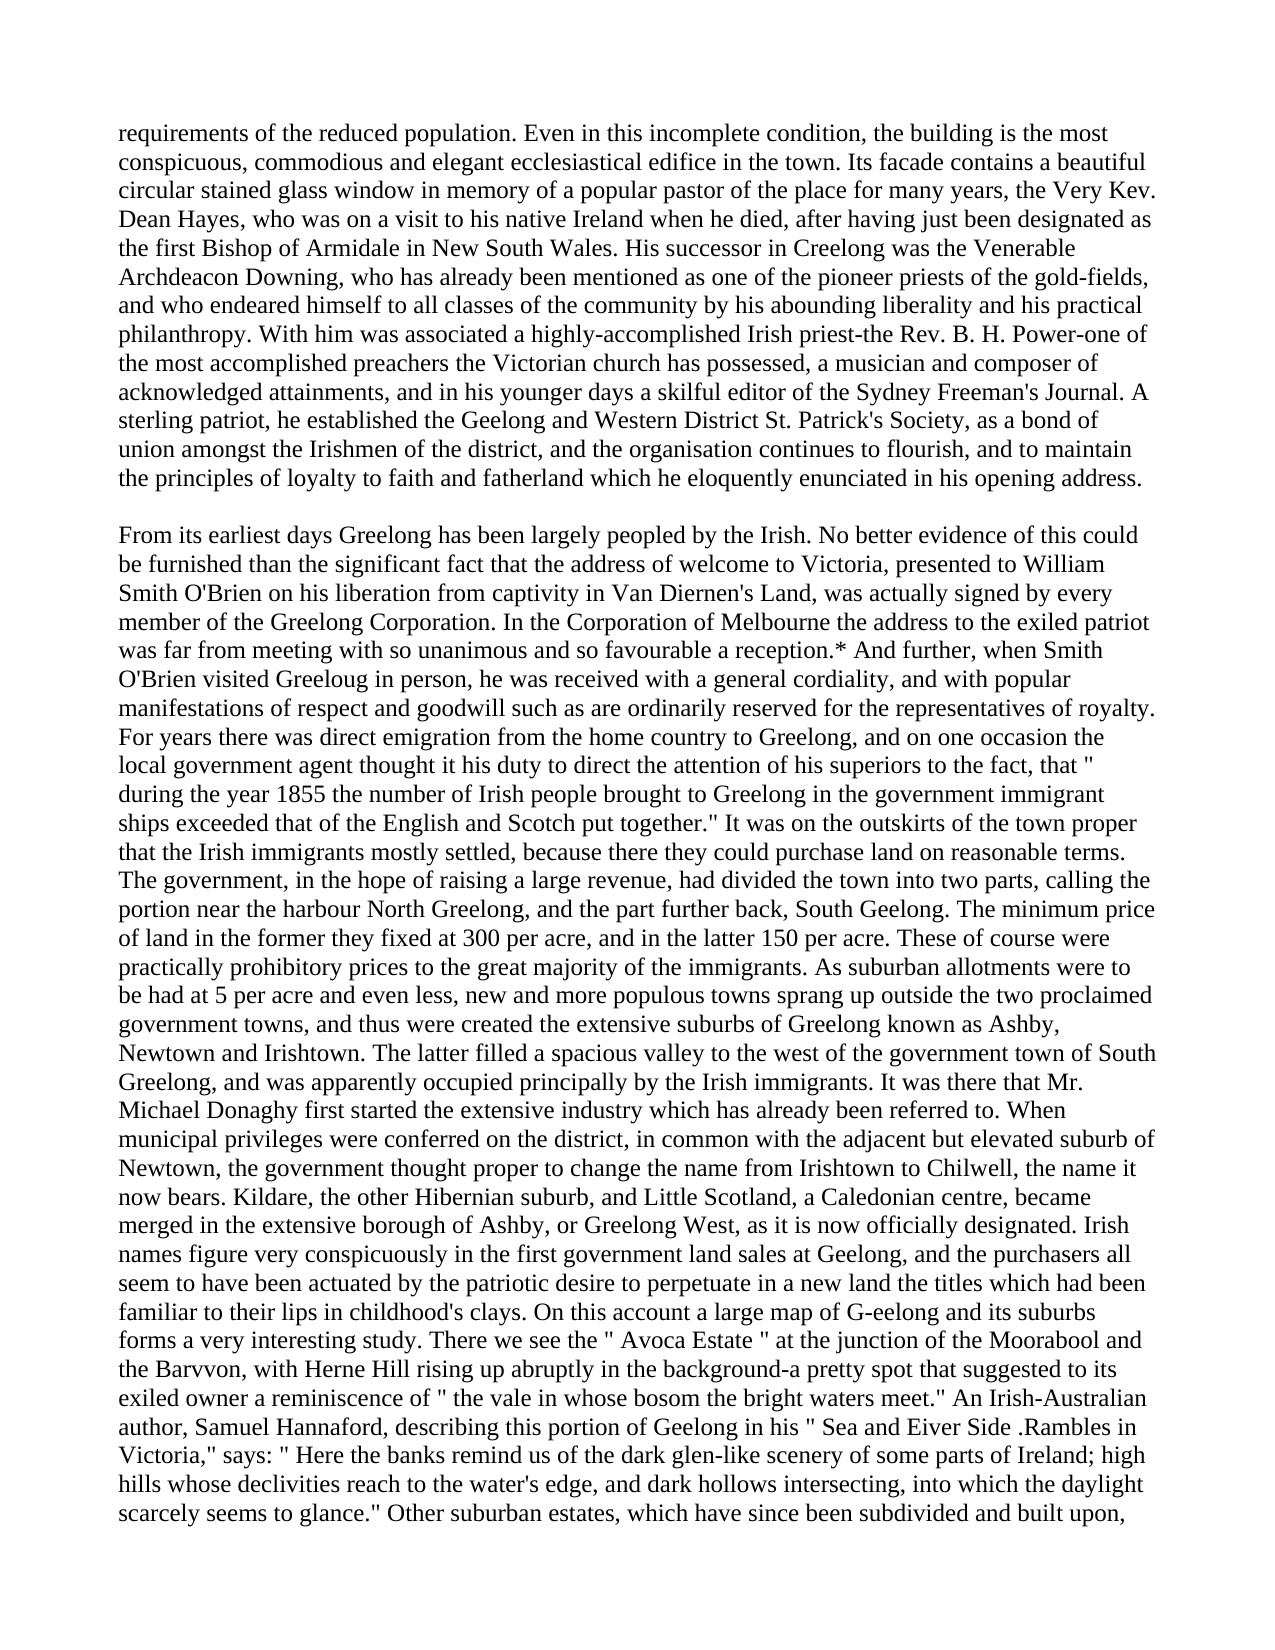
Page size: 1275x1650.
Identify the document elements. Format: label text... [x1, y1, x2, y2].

text requirements of the reduced population. Even in this incomplete condition, the building is the most conspicuous, commodious and elegant ecclesiastical edifice in the town. Its facade contains a beautiful circular stained glass window in memory of a popular pastor of the place for many years, the Very Kev. Dean Hayes, who was on a visit to his native Ireland when he died, after having just been designated as the first Bishop of Armidale in New South Wales. His successor in Creelong was the Venerable Archdeacon Downing, who has already been mentioned as one of the pioneer priests of the gold-fields, and who endeared himself to all classes of the community by his abounding liberality and his practical philanthropy. With him was associated a highly-accomplished Irish priest-the Rev. B. H. Power-one of the most accomplished preachers the Victorian church has possessed, a musician and composer of acknowledged attainments, and in his younger days a skilful editor of the Sydney Freeman's Journal. A sterling patriot, he established the Geelong and Western District St. Patrick's Society, as a bond of union amongst the Irishmen of the district, and the organisation continues to flourish, and to maintain the principles of loyalty to faith and fatherland which he eloquently enunciated in his opening address. [118, 118, 1157, 492]
text From its earliest days Greelong has been largely peopled by the Irish. No better evidence of this could be furnished than the significant fact that the address of welcome to Victoria, presented to William Smith O'Brien on his liberation from captivity in Van Diernen's Land, was actually signed by every member of the Greelong Corporation. In the Corporation of Melbourne the address to the exiled patriot was far from meeting with so unanimous and so favourable a reception.* And further, when Smith O'Brien visited Greeloug in person, he was received with a general cordiality, and with popular manifestations of respect and goodwill such as are ordinarily reserved for the representatives of royalty. For years there was direct emigration from the home country to Greelong, and on one occasion the local government agent thought it his duty to direct the attention of his superiors to the fact, that " during the year 1855 the number of Irish people brought to Greelong in the government immigrant ships exceeded that of the English and Scotch put together." It was on the outskirts of the town proper that the Irish immigrants mostly settled, because there they could purchase land on reasonable terms. The government, in the hope of raising a large revenue, had divided the town into two parts, calling the portion near the harbour North Greelong, and the part further back, South Geelong. The minimum price of land in the former they fixed at 300 per acre, and in the latter 150 per acre. These of course were practically prohibitory prices to the great majority of the immigrants. As suburban allotments were to be had at 5 per acre and even less, new and more populous towns sprang up outside the two proclaimed government towns, and thus were created the extensive suburbs of Greelong known as Ashby, Newtown and Irishtown. The latter filled a spacious valley to the west of the government town of South Greelong, and was apparently occupied principally by the Irish immigrants. It was there that Mr. Michael Donaghy first started the extensive industry which has already been referred to. When municipal privileges were conferred on the district, in common with the adjacent but elevated suburb of Newtown, the government thought proper to change the name from Irishtown to Chilwell, the name it now bears. Kildare, the other Hibernian suburb, and Little Scotland, a Caledonian centre, became merged in the extensive borough of Ashby, or Greelong West, as it is now officially designated. Irish names figure very conspicuously in the first government land sales at Geelong, and the purchasers all seem to have been actuated by the patriotic desire to perpetuate in a new land the titles which had been familiar to their lips in childhood's clays. On this account a large map of G-eelong and its suburbs forms a very interesting study. There we see the " Avoca Estate " at the junction of the Moorabool and the Barvvon, with Herne Hill rising up abruptly in the background-a pretty spot that suggested to its exiled owner a reminiscence of " the vale in whose bosom the bright waters meet." An Irish-Australian author, Samuel Hannaford, describing this portion of Geelong in his " Sea and Eiver Side .Rambles in Victoria," says: " Here the banks remind us of the dark glen-like scenery of some parts of Ireland; high hills whose declivities reach to the water's edge, and dark hollows intersecting, into which the daylight scarcely seems to glance." Other suburban estates, which have since been subdivided and built upon, [118, 521, 1157, 1527]
